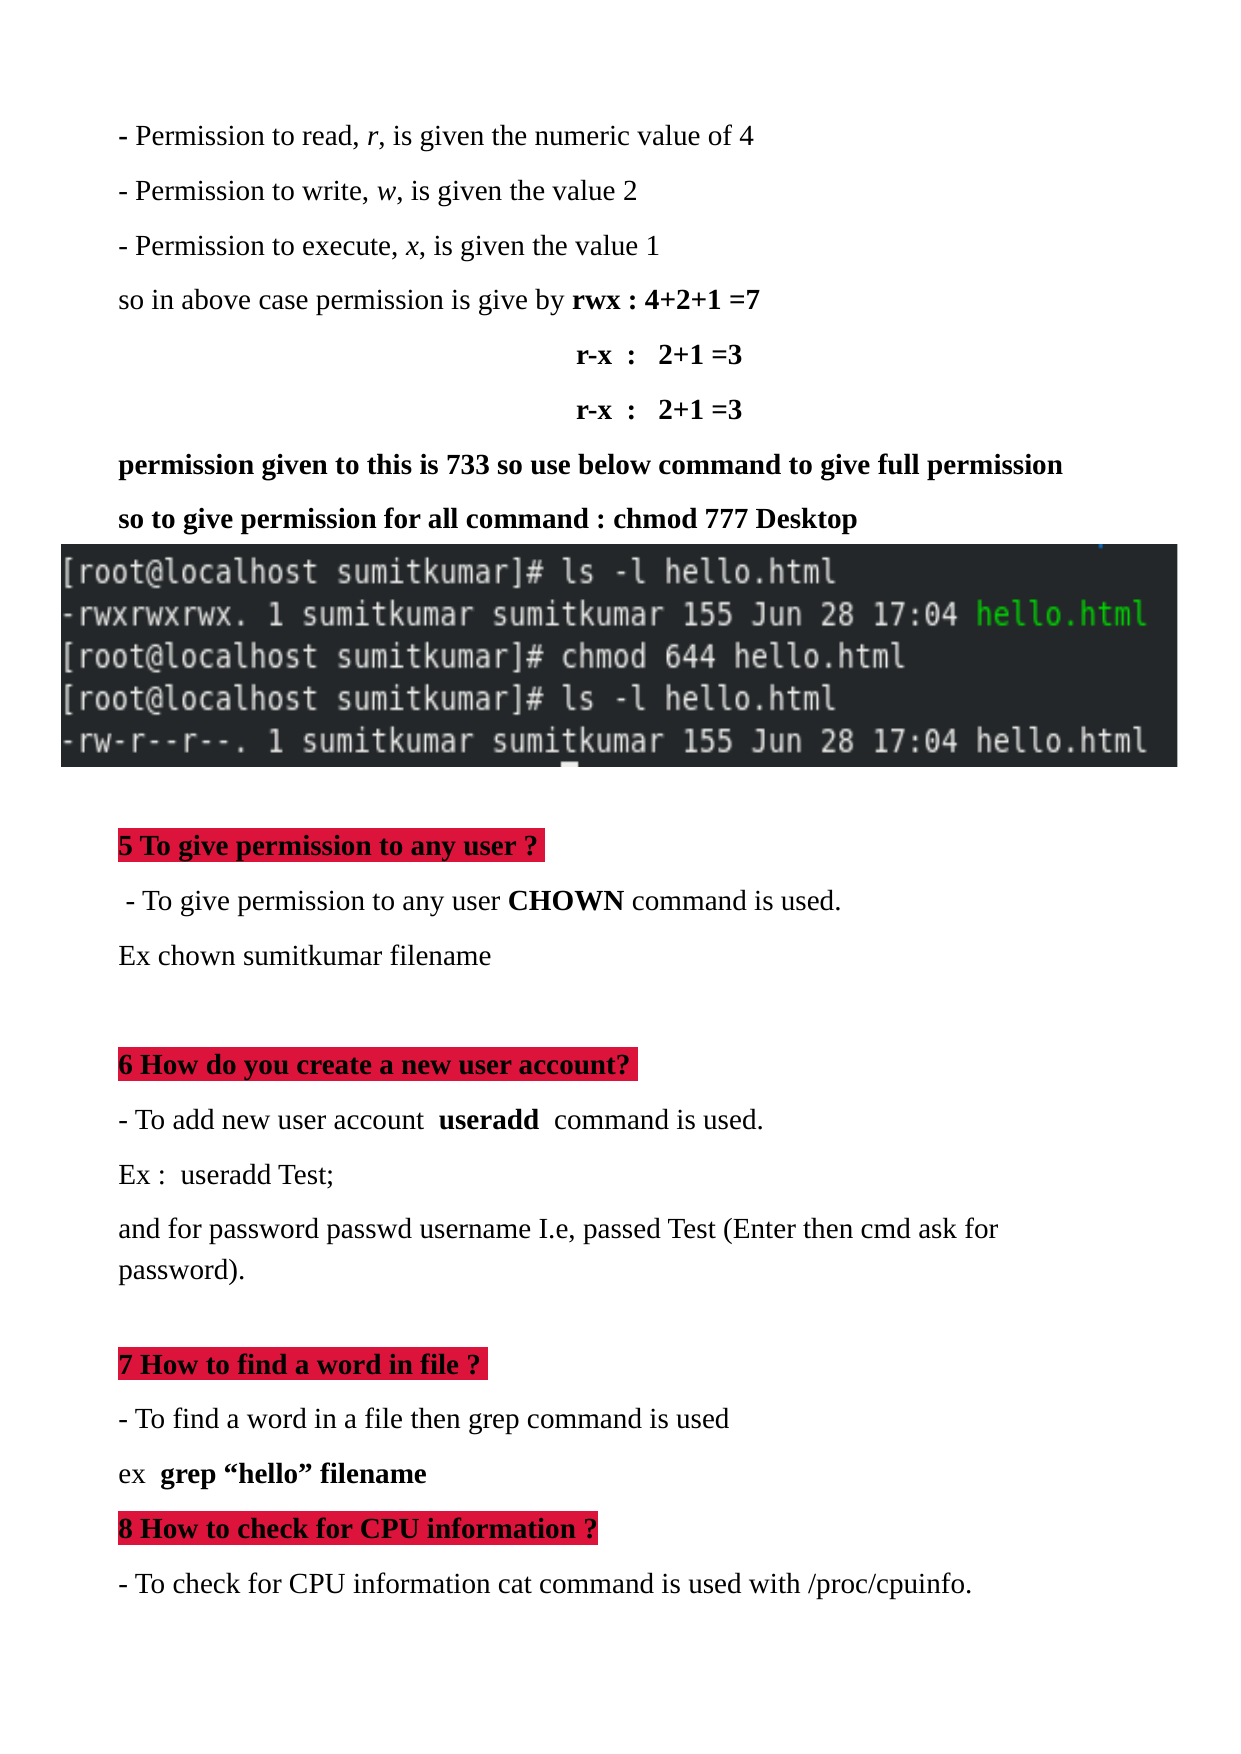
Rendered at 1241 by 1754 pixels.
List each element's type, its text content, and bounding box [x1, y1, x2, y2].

text - To find a word in a file then grep command is used [118, 1402, 1122, 1435]
text permission given to this is 733 so use below command to give full permission [118, 447, 1122, 480]
text 7 How to find a word in file ? [118, 1347, 1122, 1380]
text so in above case permission is give by rwx : 4+2+1 =7 [118, 282, 1122, 316]
text so to give permission for all command : chmod 777 Desktop [118, 502, 1122, 535]
picture [61, 544, 1178, 767]
text r-x : 2+1 =3 [118, 392, 1122, 426]
text 8 How to check for CPU information ? [118, 1511, 1122, 1545]
text - To add new user account useradd command is used. [118, 1102, 1122, 1136]
text ex grep “hello” filename [118, 1456, 1122, 1490]
text r-x : 2+1 =3 [118, 337, 1122, 371]
text and for password passwd username I.e, passed Test (Enter then cmd ask for password). [118, 1212, 1122, 1326]
text - Permission to read, r, is given the numeric value of 4 [118, 118, 1122, 152]
text Ex : useradd Test; [118, 1157, 1122, 1190]
text - Permission to write, w, is given the value 2 [118, 173, 1122, 206]
text Ex chown sumitkumar filename [118, 938, 1122, 971]
text 5 To give permission to any user ? [118, 828, 1122, 862]
text - Permission to execute, x, is given the value 1 [118, 228, 1122, 261]
text - To check for CPU information cat command is used with /proc/cpuinfo. [118, 1566, 1122, 1599]
text - To give permission to any user CHOWN command is used. [118, 883, 1122, 916]
text 6 How do you create a new user account? [118, 1047, 1122, 1081]
